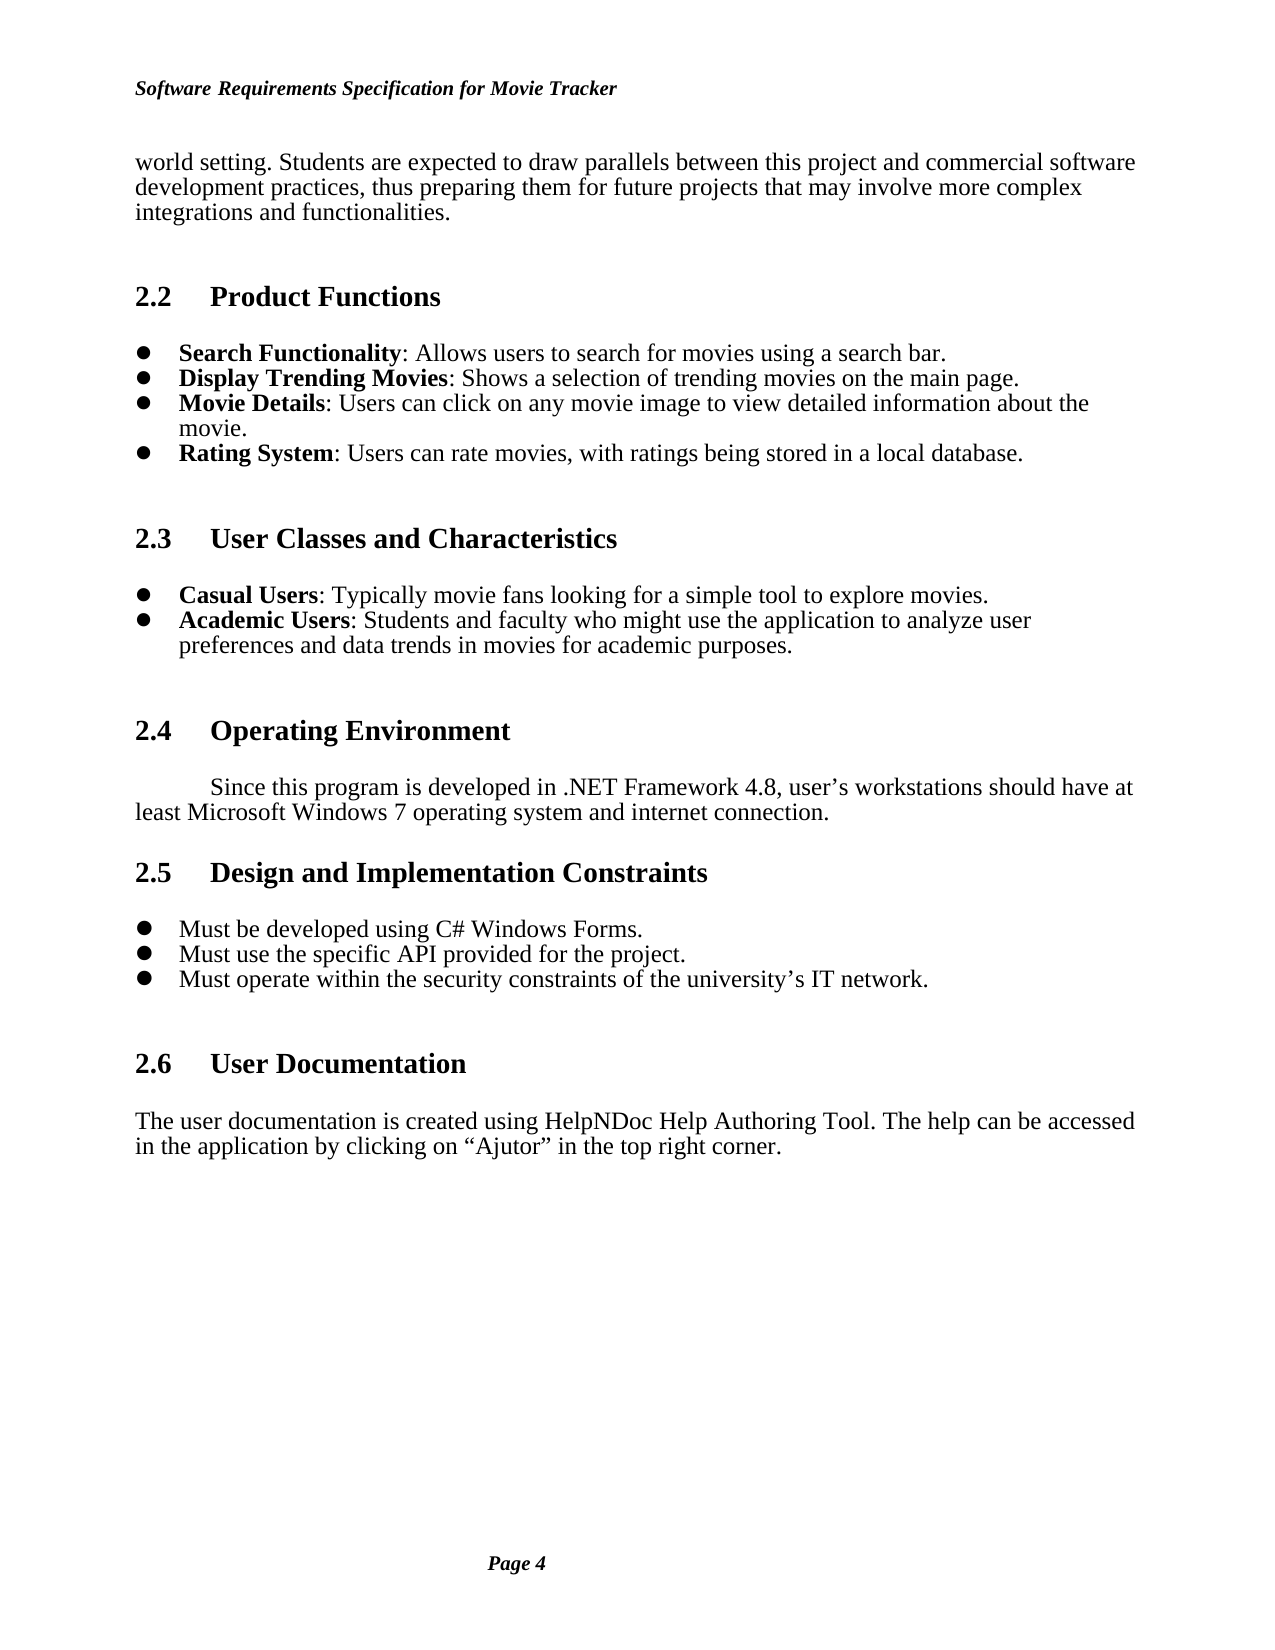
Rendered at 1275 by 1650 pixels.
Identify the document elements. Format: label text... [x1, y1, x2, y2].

text The user documentation is created using HelpNDoc Help Authoring Tool. The help can be accessed in the application by clicking on “Ajutor” in the top right corner. [135, 1109, 1140, 1159]
list Academic Users: Students and faculty who might use the application to analyze user preferences and data trends in movies for academic purposes. [135, 609, 1140, 659]
list Search Functionality: Allows users to search for movies using a search bar. [135, 342, 1140, 367]
subtitle Product Functions [135, 279, 1140, 313]
list Must be developed using C# Windows Forms. [135, 917, 1140, 942]
subtitle Operating Environment [135, 713, 1140, 746]
text world setting. Students are expected to draw parallels between this project and commercial software development practices, thus preparing them for future projects that may involve more complex integrations and functionalities. [135, 150, 1140, 225]
list Must operate within the security constraints of the university’s IT network. [135, 967, 1140, 992]
list Display Trending Movies: Shows a selection of trending movies on the main page. [135, 367, 1140, 392]
list Must use the specific API provided for the project. [135, 942, 1140, 967]
subtitle User Classes and Characteristics [135, 521, 1140, 554]
subtitle Design and Implementation Constraints [135, 855, 1140, 888]
list Rating System: Users can rate movies, with ratings being stored in a local database. [135, 442, 1140, 467]
text Since this program is developed in .NET Framework 4.8, user’s workstations should have at least Microsoft Windows 7 operating system and internet connection. [135, 776, 1140, 826]
subtitle User Documentation [135, 1047, 1140, 1080]
list Casual Users: Typically movie fans looking for a simple tool to explore movies. [135, 584, 1140, 609]
list Movie Details: Users can click on any movie image to view detailed information about the movie. [135, 392, 1140, 442]
